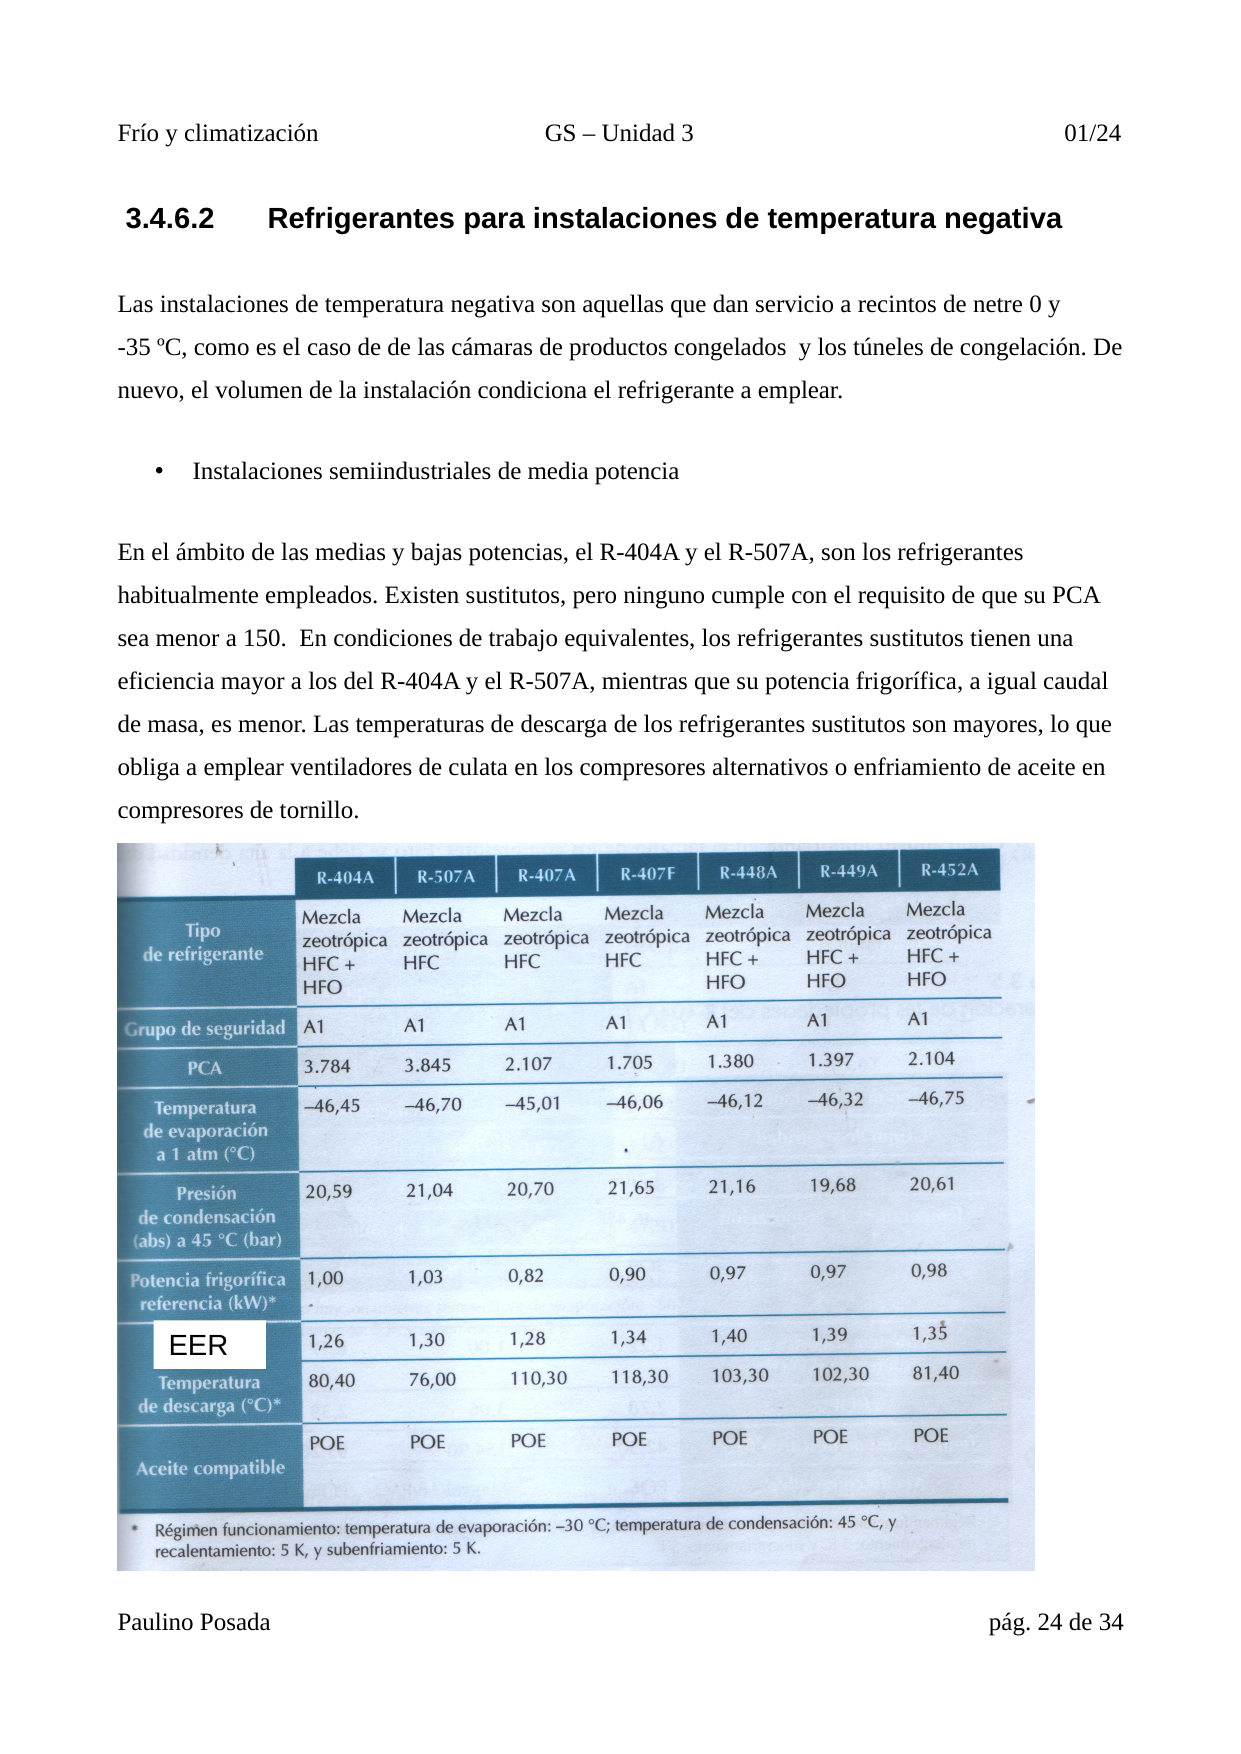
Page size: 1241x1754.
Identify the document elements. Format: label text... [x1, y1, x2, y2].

picture [117, 843, 1035, 1571]
subtitle Refrigerantes para instalaciones de temperatura negativa [117, 201, 1123, 235]
list Instalaciones semiindustriales de media potencia [155, 456, 1123, 485]
text En el ámbito de las medias y bajas potencias, el R-404A y el R-507A, son los refrigerantes habitualmente empleados. Existen sustitutos, pero ninguno cumple con el requisito de que su PCA sea menor a 150. En condiciones de trabajo equivalentes, los refrigerantes sustitutos tienen una eficiencia mayor a los del R-404A y el R-507A, mientras que su potencia frigorífica, a igual caudal de masa, es menor. Las temperaturas de descarga de los refrigerantes sustitutos son mayores, lo que obliga a emplear ventiladores de culata en los compresores alternativos o enfriamiento de aceite en compresores de tornillo. [117, 537, 1123, 824]
text Las instalaciones de temperatura negativa son aquellas que dan servicio a recintos de netre 0 y -35 ºC, como es el caso de de las cámaras de productos congelados y los túneles de congelación. De nuevo, el volumen de la instalación condiciona el refrigerante a emplear. [117, 289, 1123, 404]
